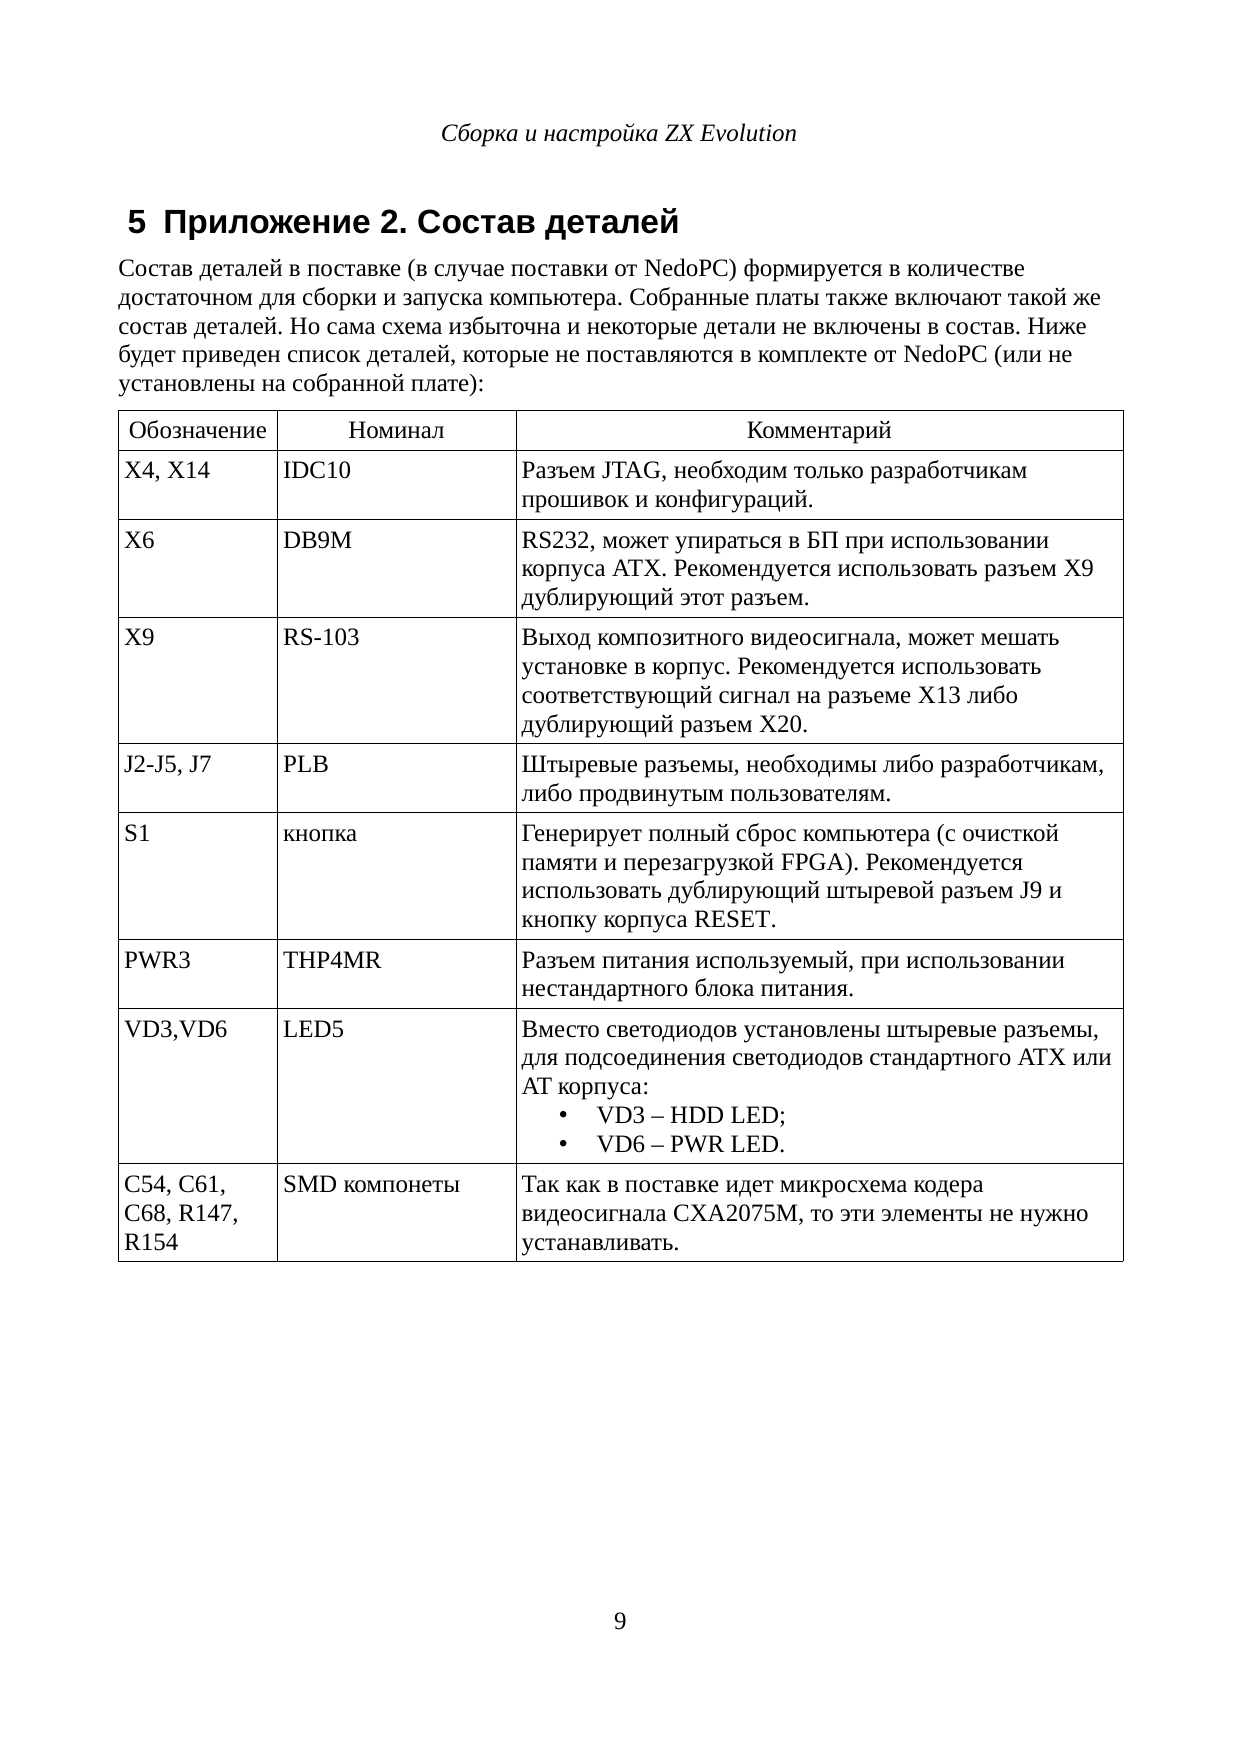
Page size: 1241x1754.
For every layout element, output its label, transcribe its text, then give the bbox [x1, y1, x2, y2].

table_cell J2-J5, J7 [119, 744, 277, 812]
table_cell X6 [119, 520, 277, 617]
table_cell X4, X14 [119, 451, 277, 519]
table_cell Штыревые разъемы, необходимы либо разработчикам, либо продвинутым пользователям. [517, 744, 1123, 812]
subtitle Приложение 2. Состав деталей [118, 202, 1122, 241]
table_header Номинал [278, 411, 516, 450]
table_cell IDC10 [278, 451, 516, 519]
table_cell Разъем питания используемый, при использовании нестандартного блока питания. [517, 940, 1123, 1008]
table_header Обозначение [119, 411, 277, 450]
table_cell SMD компонеты [278, 1164, 516, 1261]
table_cell Выход композитного видеосигнала, может мешать установке в корпус. Рекомендуется использовать соответствующий сигнал на разъеме X13 либо дублирующий разъем X20. [517, 618, 1123, 743]
text Состав деталей в поставке (в случае поставки от NedoPC) формируется в количестве достаточном для сборки и запуска компьютера. Собранные платы также включают такой же состав деталей. Но сама схема избыточна и некоторые детали не включены в состав. Ниже будет приведен список деталей, которые не поставляются в комплекте от NedoPC (или не установлены на собранной плате): [118, 253, 1122, 397]
table_header Комментарий [517, 411, 1123, 450]
table_cell Генерирует полный сброс компьютера (с очисткой памяти и перезагрузкой FPGA). Рекомендуется использовать дублирующий штыревой разъем J9 и кнопку корпуса RESET. [517, 813, 1123, 939]
table_cell кнопка [278, 813, 516, 939]
table_cell RS-103 [278, 618, 516, 743]
table_cell RS232, может упираться в БП при использовании корпуса АТХ. Рекомендуется использовать разъем X9 дублирующий этот разъем. [517, 520, 1123, 617]
table_cell DB9M [278, 520, 516, 617]
table_cell C54, C61, C68, R147, R154 [119, 1164, 277, 1261]
table_cell Разъем JTAG, необходим только разработчикам прошивок и конфигураций. [517, 451, 1123, 519]
table_cell VD3,VD6 [119, 1009, 277, 1163]
table_cell Вместо светодиодов установлены штыревые разъемы, для подсоединения светодиодов стандартного ATX или AT корпуса: VD3 – HDD LED; VD6 – PWR LED. [517, 1009, 1123, 1163]
table_cell S1 [119, 813, 277, 939]
table_cell X9 [119, 618, 277, 743]
table_cell LED5 [278, 1009, 516, 1163]
table_cell PWR3 [119, 940, 277, 1008]
table_cell THP4MR [278, 940, 516, 1008]
table_cell PLB [278, 744, 516, 812]
table_cell Так как в поставке идет микросхема кодера видеосигнала CXA2075M, то эти элементы не нужно устанавливать. [517, 1164, 1123, 1261]
